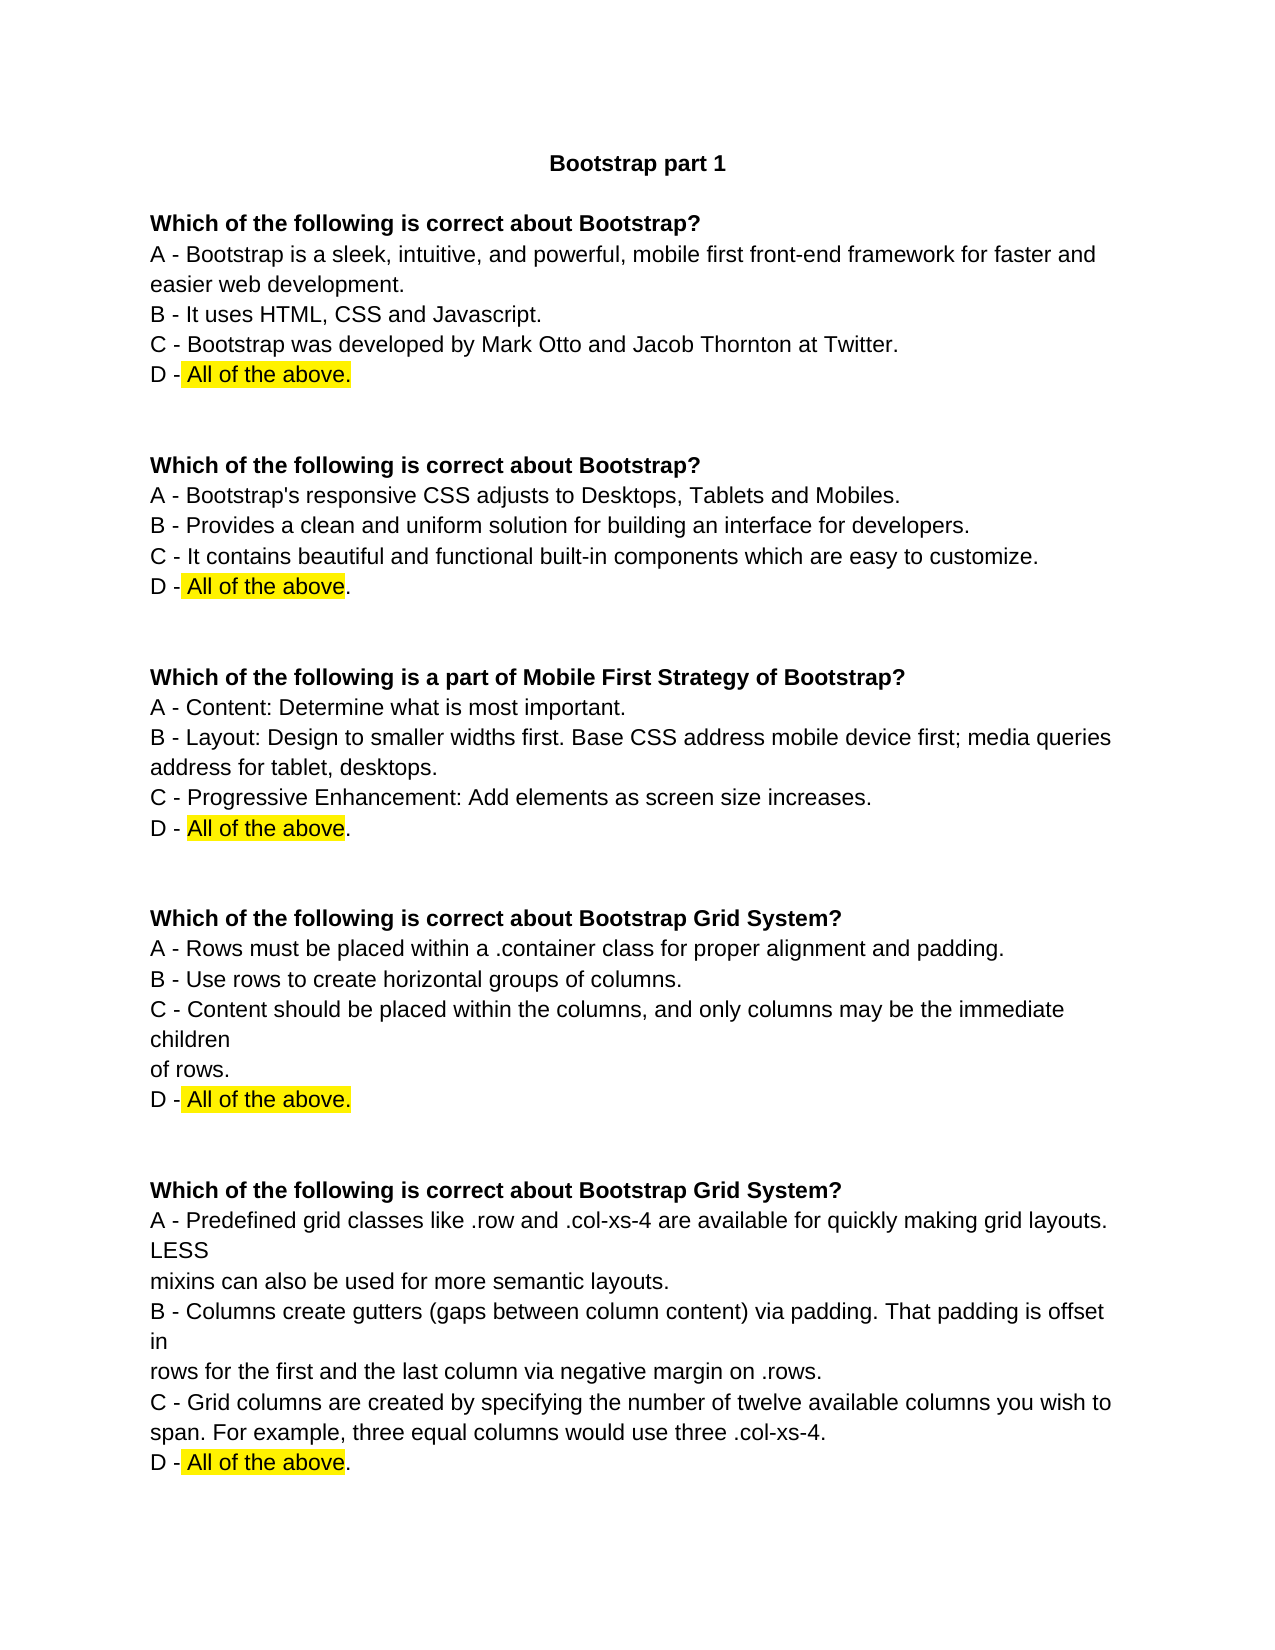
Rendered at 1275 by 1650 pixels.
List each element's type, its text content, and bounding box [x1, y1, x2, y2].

text LESS [150, 1237, 1125, 1264]
text rows for the first and the last column via negative margin on .rows. [150, 1358, 1125, 1385]
text D - All of the above. [150, 1449, 1125, 1475]
text Which of the following is a part of Mobile First Strategy of Bootstrap? [150, 663, 1125, 690]
text B - Use rows to create horizontal groups of columns. [150, 966, 1125, 992]
text Bootstrap part 1 [150, 150, 1125, 176]
text mixins can also be used for more semantic layouts. [150, 1268, 1125, 1294]
text easier web development. [150, 271, 1125, 297]
text span. For example, three equal columns would use three .col-xs-4. [150, 1419, 1125, 1445]
text C - Progressive Enhancement: Add elements as screen size increases. [150, 784, 1125, 811]
text C - Content should be placed within the columns, and only columns may be the immediate children [150, 996, 1125, 1052]
text B - Columns create gutters (gaps between column content) via padding. That padding is offset in [150, 1298, 1125, 1354]
text D - All of the above. [150, 361, 1125, 388]
text Which of the following is correct about Bootstrap? [150, 452, 1125, 478]
text B - Provides a clean and uniform solution for building an interface for developers. [150, 512, 1125, 539]
text C - Bootstrap was developed by Mark Otto and Jacob Thornton at Twitter. [150, 331, 1125, 358]
text C - It contains beautiful and functional built-in components which are easy to customize. [150, 543, 1125, 569]
text Which of the following is correct about Bootstrap Grid System? [150, 905, 1125, 932]
text D - All of the above. [150, 1086, 1125, 1113]
text C - Grid columns are created by specifying the number of twelve available columns you wish to [150, 1388, 1125, 1415]
text A - Bootstrap's responsive CSS adjusts to Desktops, Tablets and Mobiles. [150, 482, 1125, 509]
text of rows. [150, 1056, 1125, 1083]
text B - Layout: Design to smaller widths first. Base CSS address mobile device first; media queries [150, 724, 1125, 750]
text A - Content: Determine what is most important. [150, 694, 1125, 720]
text B - It uses HTML, CSS and Javascript. [150, 301, 1125, 327]
text D - All of the above. [150, 573, 1125, 599]
text A - Predefined grid classes like .row and .col-xs-4 are available for quickly making grid layouts. [150, 1207, 1125, 1234]
text Which of the following is correct about Bootstrap? [150, 210, 1125, 237]
text A - Bootstrap is a sleek, intuitive, and powerful, mobile first front-end framework for faster and [150, 241, 1125, 267]
text A - Rows must be placed within a .container class for proper alignment and padding. [150, 935, 1125, 962]
text Which of the following is correct about Bootstrap Grid System? [150, 1177, 1125, 1203]
text D - All of the above. [150, 814, 1125, 841]
text address for tablet, desktops. [150, 754, 1125, 781]
